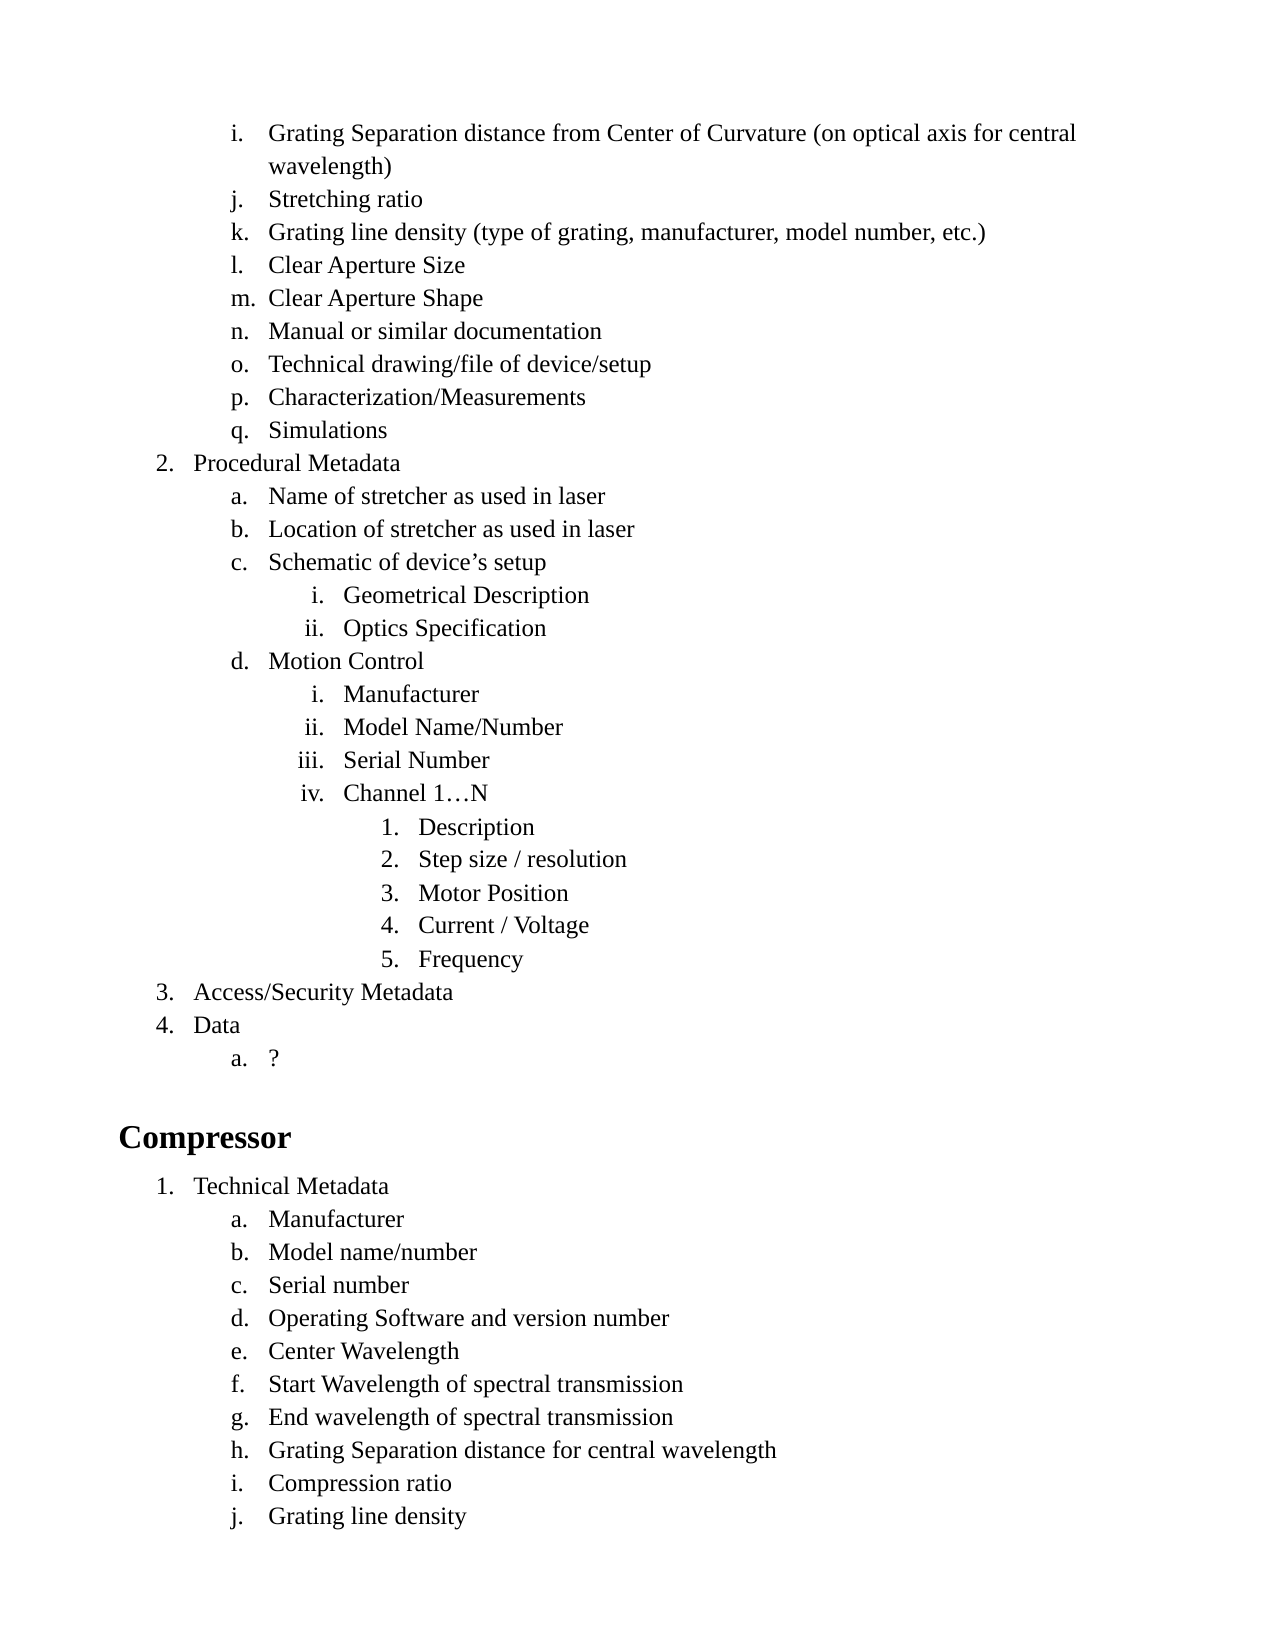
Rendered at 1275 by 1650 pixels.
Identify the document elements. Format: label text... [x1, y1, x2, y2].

list Channel 1…N [324, 778, 1157, 807]
list Optics Specification [324, 613, 1157, 642]
list Manual or similar documentation [231, 316, 1157, 345]
list Compression ratio [231, 1468, 1157, 1497]
list Serial Number [324, 746, 1157, 774]
list Access/Security Metadata [156, 977, 1157, 1005]
list Grating Separation distance for central wavelength [231, 1435, 1157, 1464]
list Name of stretcher as used in laser [231, 481, 1157, 510]
list Start Wavelength of spectral transmission [231, 1369, 1157, 1398]
list Operating Software and version number [231, 1303, 1157, 1332]
subtitle Compressor [118, 1117, 1157, 1156]
list Stretching ratio [231, 184, 1157, 213]
list Manufacturer [324, 679, 1157, 708]
list Description [381, 812, 1157, 840]
list Model Name/Number [324, 712, 1157, 741]
list Clear Aperture Shape [231, 283, 1157, 312]
list Motor Position [381, 878, 1157, 906]
list Simulations [231, 415, 1157, 444]
list Frequency [381, 944, 1157, 972]
list Model name/number [231, 1237, 1157, 1266]
list Step size / resolution [381, 844, 1157, 873]
list Grating line density [231, 1501, 1157, 1530]
list Location of stretcher as used in laser [231, 514, 1157, 543]
list Characterization/Measurements [231, 382, 1157, 411]
list Current / Voltage [381, 911, 1157, 939]
list Center Wavelength [231, 1336, 1157, 1365]
list Technical Metadata [156, 1171, 1157, 1199]
list Grating line density (type of grating, manufacturer, model number, etc.) [231, 217, 1157, 246]
list Motion Control [231, 646, 1157, 675]
list Technical drawing/file of device/setup [231, 349, 1157, 378]
list Procedural Metadata [156, 448, 1157, 477]
list Data [156, 1010, 1157, 1038]
list Clear Aperture Size [231, 250, 1157, 279]
list Manufacturer [231, 1204, 1157, 1233]
list Schematic of device’s setup [231, 547, 1157, 576]
list ? [231, 1043, 1157, 1071]
list Geometrical Description [324, 580, 1157, 609]
list End wavelength of spectral transmission [231, 1402, 1157, 1431]
list Serial number [231, 1270, 1157, 1299]
list Grating Separation distance from Center of Curvature (on optical axis for central wavelength) [231, 118, 1157, 180]
